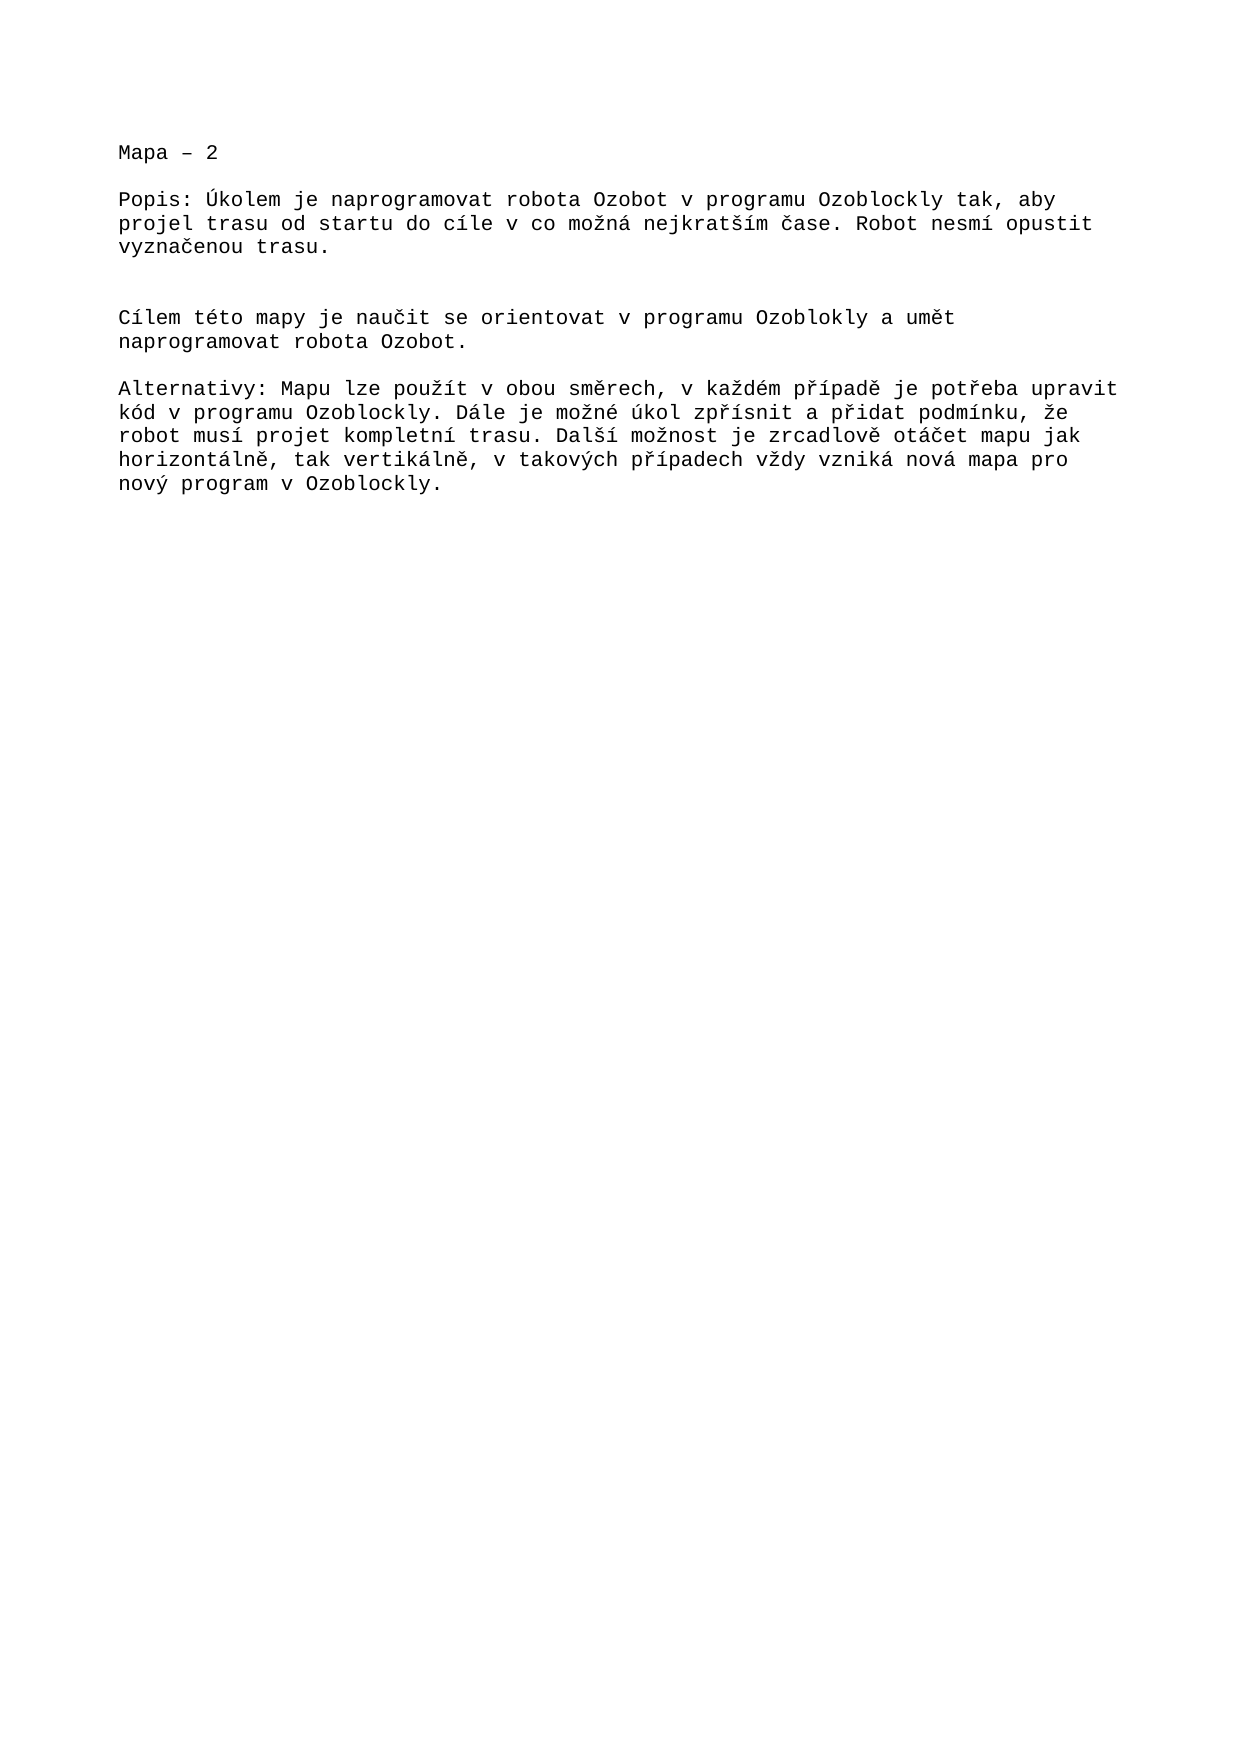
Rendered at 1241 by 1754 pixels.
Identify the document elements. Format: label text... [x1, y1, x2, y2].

text Alternativy: Mapu lze použít v obou směrech, v každém případě je potřeba upravit kód v programu Ozoblockly. Dále je možné úkol zpřísnit a přidat podmínku, že robot musí projet kompletní trasu. Další možnost je zrcadlově otáčet mapu jak horizontálně, tak vertikálně, v takových případech vždy vzniká nová mapa pro nový program v Ozoblockly. [118, 378, 1122, 496]
text Cílem této mapy je naučit se orientovat v programu Ozoblokly a umět naprogramovat robota Ozobot. [118, 307, 1122, 354]
text Popis: Úkolem je naprogramovat robota Ozobot v programu Ozoblockly tak, aby projel trasu od startu do cíle v co možná nejkratším čase. Robot nesmí opustit vyznačenou trasu. [118, 189, 1122, 260]
text Mapa – 2 [118, 142, 1122, 165]
